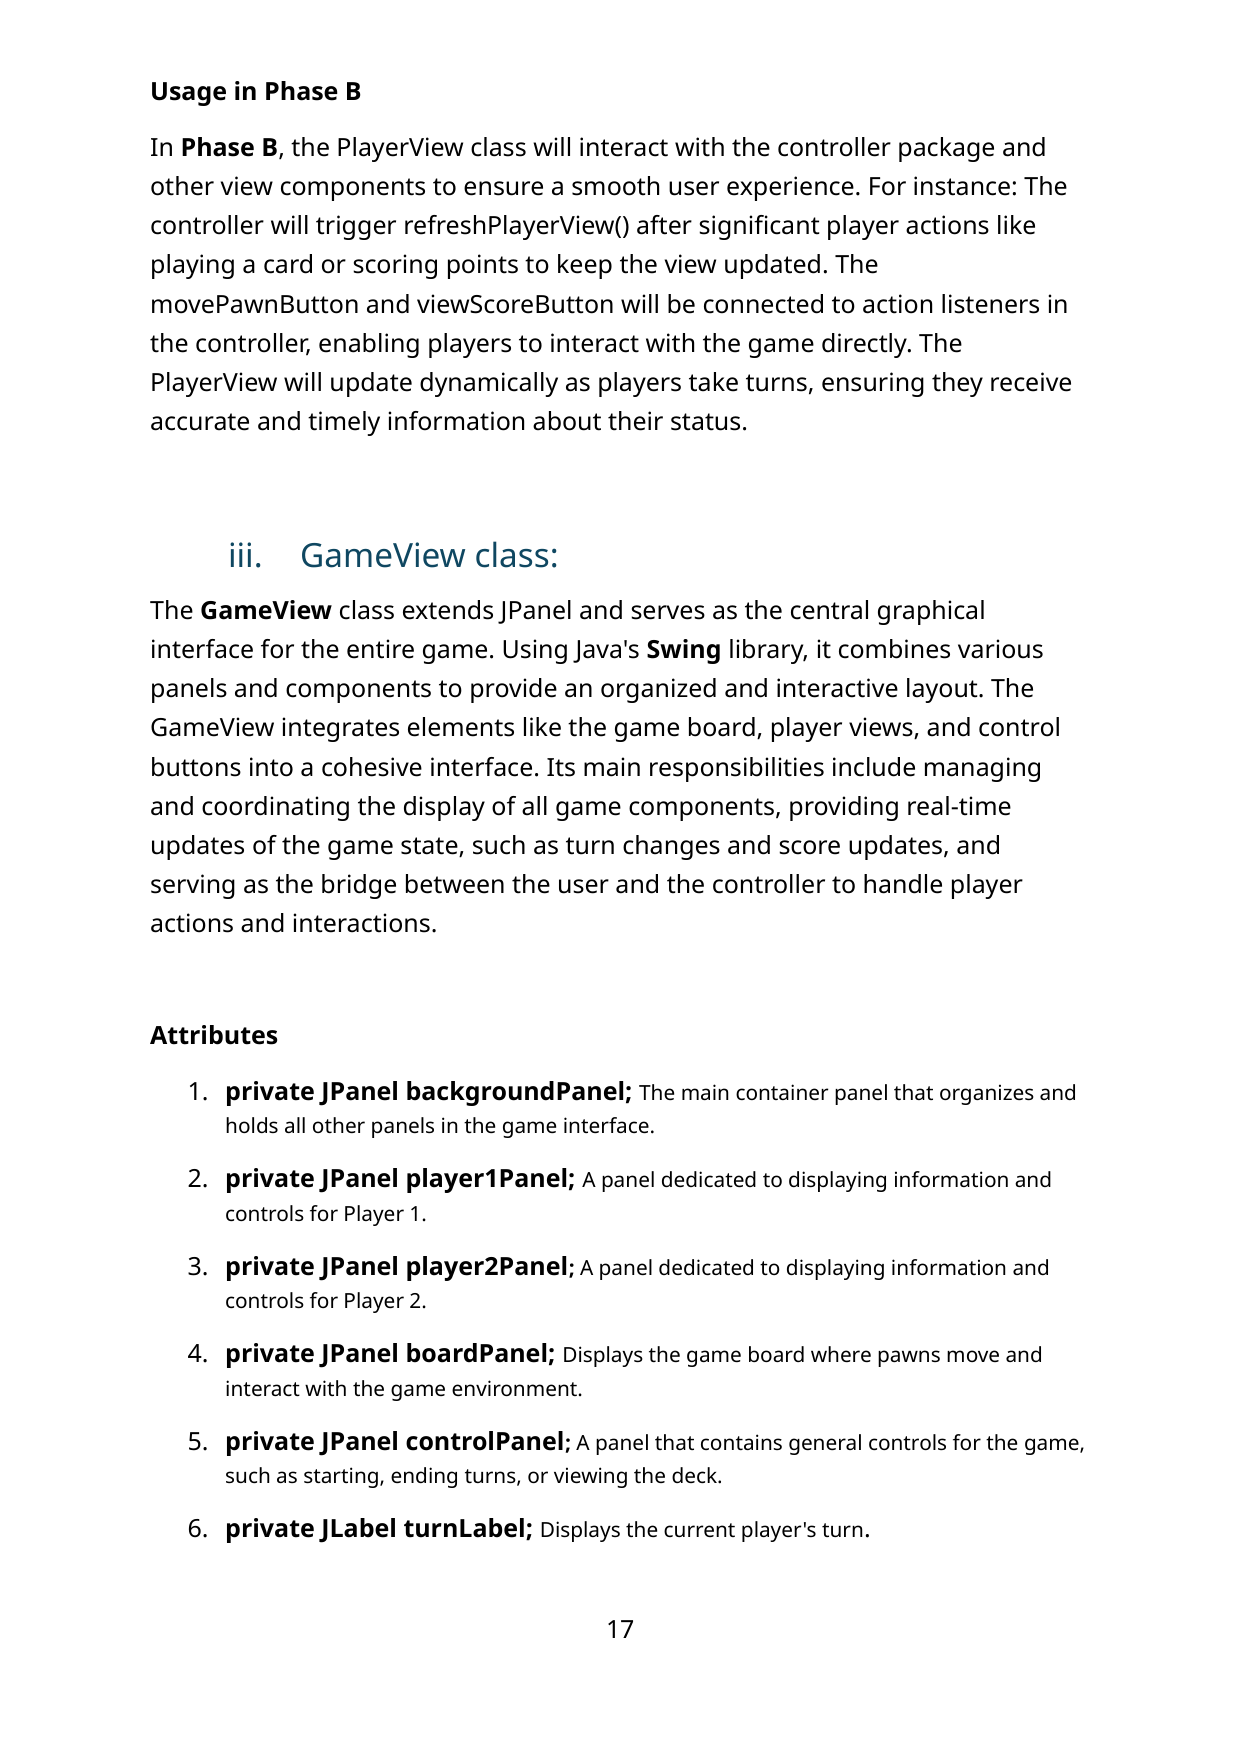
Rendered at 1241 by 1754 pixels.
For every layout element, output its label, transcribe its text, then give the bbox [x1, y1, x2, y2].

list private JPanel boardPanel; Displays the game board where pawns move and interact with the game environment. [187, 1336, 1090, 1403]
list private JPanel controlPanel; A panel that contains general controls for the game, such as starting, ending turns, or viewing the deck. [187, 1423, 1090, 1490]
list private JLabel turnLabel; Displays the current player's turn. [187, 1511, 1090, 1545]
text In Phase B, the PlayerView class will interact with the controller package and other view components to ensure a smooth user experience. For instance: The controller will trigger refreshPlayerView() after significant player actions like playing a card or scoring points to keep the view updated. The movePawnButton and viewScoreButton will be connected to action listeners in the controller, enabling players to interact with the game directly. The PlayerView will update dynamically as players take turns, ensuring they receive accurate and timely information about their status. [150, 129, 1090, 438]
list private JPanel player2Panel; A panel dedicated to displaying information and controls for Player 2. [187, 1248, 1090, 1315]
text Usage in Phase B [150, 74, 1090, 108]
list private JPanel backgroundPanel; The main container panel that organizes and holds all other panels in the game interface. [187, 1073, 1090, 1140]
subtitle GameView class: [262, 532, 1090, 577]
list private JPanel player1Panel; A panel dedicated to displaying information and controls for Player 1. [187, 1161, 1090, 1228]
text The GameView class extends JPanel and serves as the central graphical interface for the entire game. Using Java's Swing library, it combines various panels and components to provide an organized and interactive layout. The GameView integrates elements like the game board, player views, and control buttons into a cohesive interface. Its main responsibilities include managing and coordinating the display of all game components, providing real-time updates of the game state, such as turn changes and score updates, and serving as the bridge between the user and the controller to handle player actions and interactions. [150, 593, 1090, 940]
text Attributes [150, 1018, 1090, 1052]
